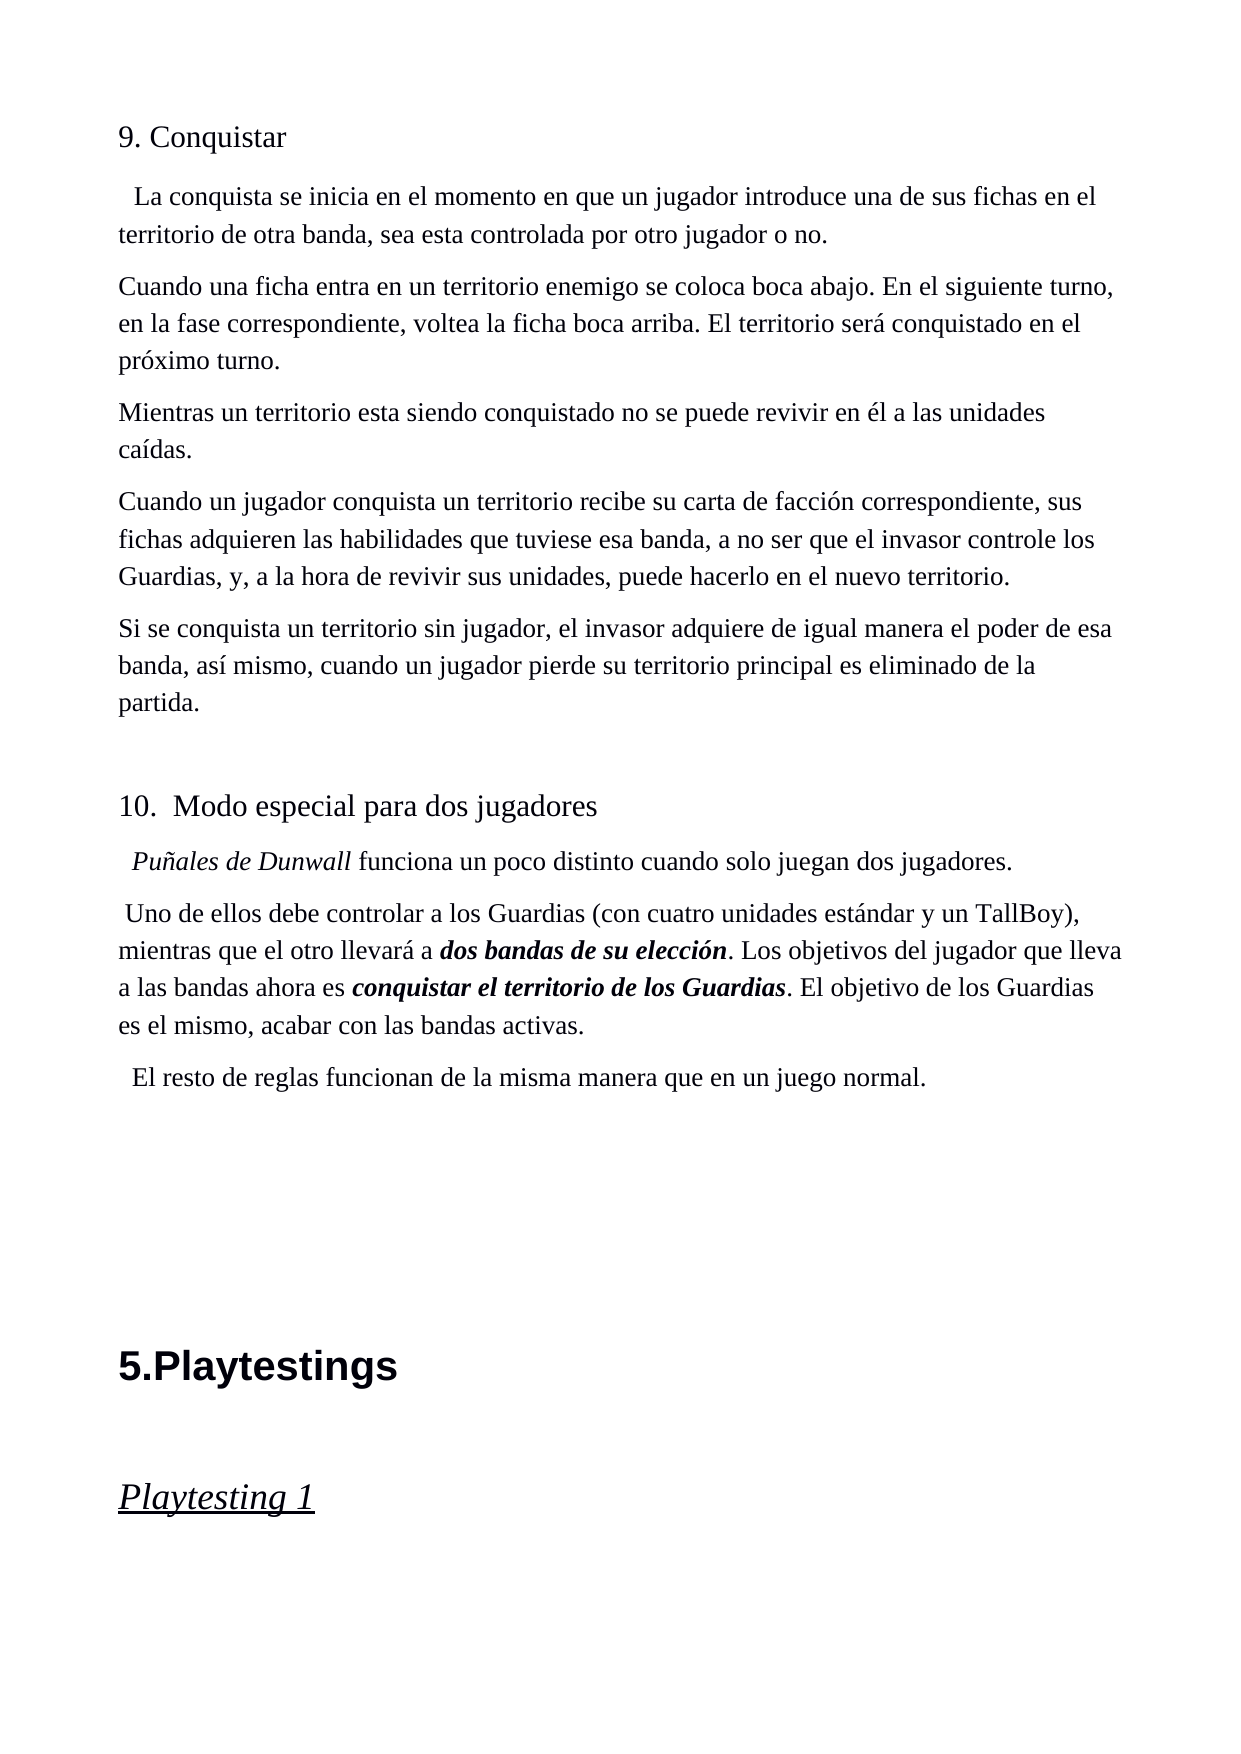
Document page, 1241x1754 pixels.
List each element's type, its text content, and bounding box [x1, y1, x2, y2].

text Cuando una ficha entra en un territorio enemigo se coloca boca abajo. En el siguiente turno, en la fase correspondiente, voltea la ficha boca arriba. El territorio será conquistado en el próximo turno. [118, 270, 1122, 376]
text Uno de ellos debe controlar a los Guardias (con cuatro unidades estándar y un TallBoy), mientras que el otro llevará a dos bandas de su elección. Los objetivos del jugador que lleva a las bandas ahora es conquistar el territorio de los Guardias. El objetivo de los Guardias es el mismo, acabar con las bandas activas. [118, 897, 1122, 1040]
text 9. Conquistar [118, 118, 1122, 154]
text El resto de reglas funcionan de la misma manera que en un juego normal. [118, 1061, 1122, 1092]
text Mientras un territorio esta siendo conquistado no se puede revivir en él a las unidades caídas. [118, 396, 1122, 465]
text 10. Modo especial para dos jugadores [118, 787, 1122, 823]
text Puñales de Dunwall funciona un poco distinto cuando solo juegan dos jugadores. [118, 845, 1122, 876]
text Cuando un jugador conquista un territorio recibe su carta de facción correspondiente, sus fichas adquieren las habilidades que tuviese esa banda, a no ser que el invasor controle los Guardias, y, a la hora de revivir sus unidades, puede hacerlo en el nuevo territorio. [118, 485, 1122, 591]
subtitle 5.Playtestings [118, 1342, 1122, 1390]
text Playtesting 1 [118, 1474, 1122, 1517]
text La conquista se inicia en el momento en que un jugador introduce una de sus fichas en el territorio de otra banda, sea esta controlada por otro jugador o no. [118, 176, 1122, 249]
text Si se conquista un territorio sin jugador, el invasor adquiere de igual manera el poder de esa banda, así mismo, cuando un jugador pierde su territorio principal es eliminado de la partida. [118, 612, 1122, 718]
